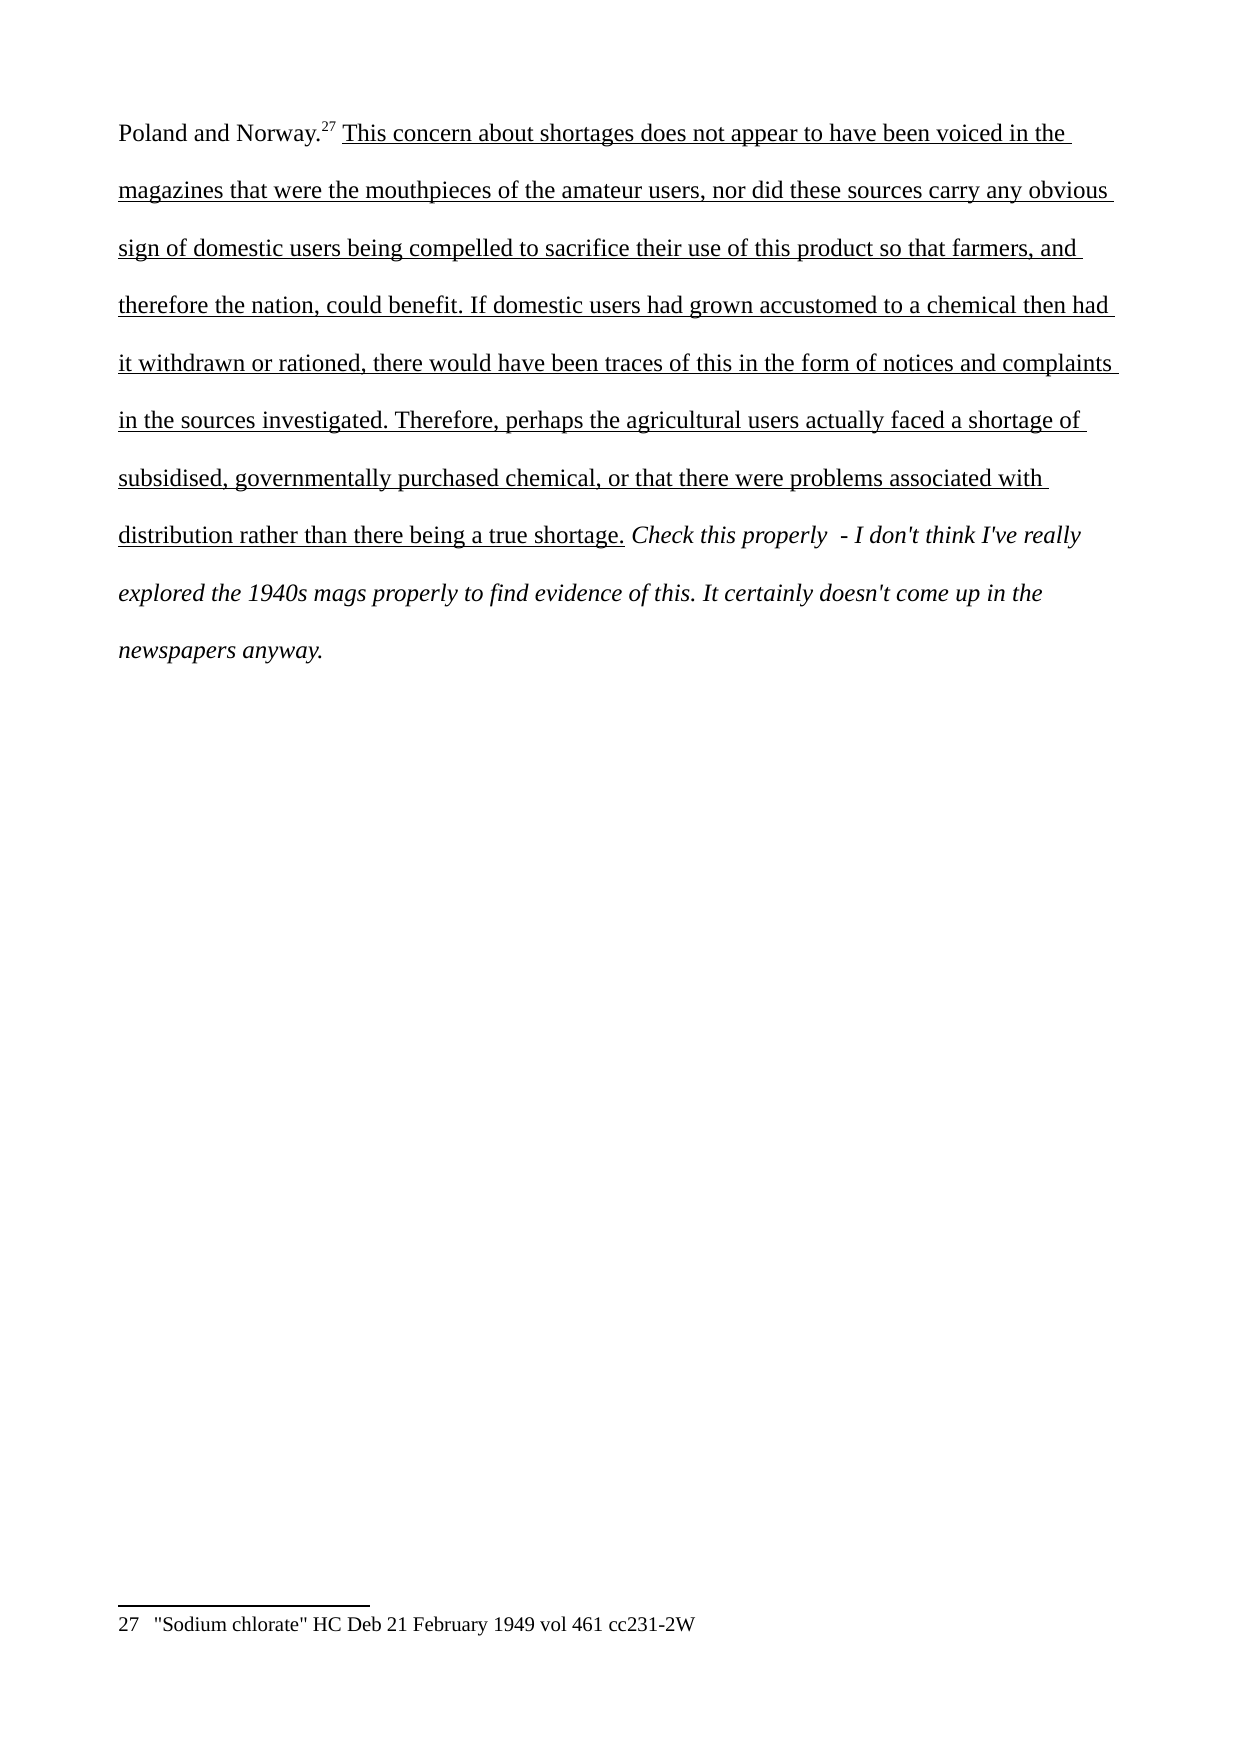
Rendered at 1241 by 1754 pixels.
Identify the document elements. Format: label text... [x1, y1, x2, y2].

text Poland and Norway. This concern about shortages does not appear to have been voiced in the magazines that were the mouthpieces of the amateur users, nor did these sources carry any obvious sign of domestic users being compelled to sacrifice their use of this product so that farmers, and therefore the nation, could benefit. If domestic users had grown accustomed to a chemical then had it withdrawn or rationed, there would have been traces of this in the form of notices and complaints in the sources investigated. Therefore, perhaps the agricultural users actually faced a shortage of subsidised, governmentally purchased chemical, or that there were problems associated with distribution rather than there being a true shortage. Check this properly - I don't think I've really explored the 1940s mags properly to find evidence of this. It certainly doesn't come up in the newspapers anyway. [118, 118, 1122, 664]
text "Sodium chlorate" HC Deb 21 February 1949 vol 461 cc231-2W [118, 1612, 1122, 1636]
